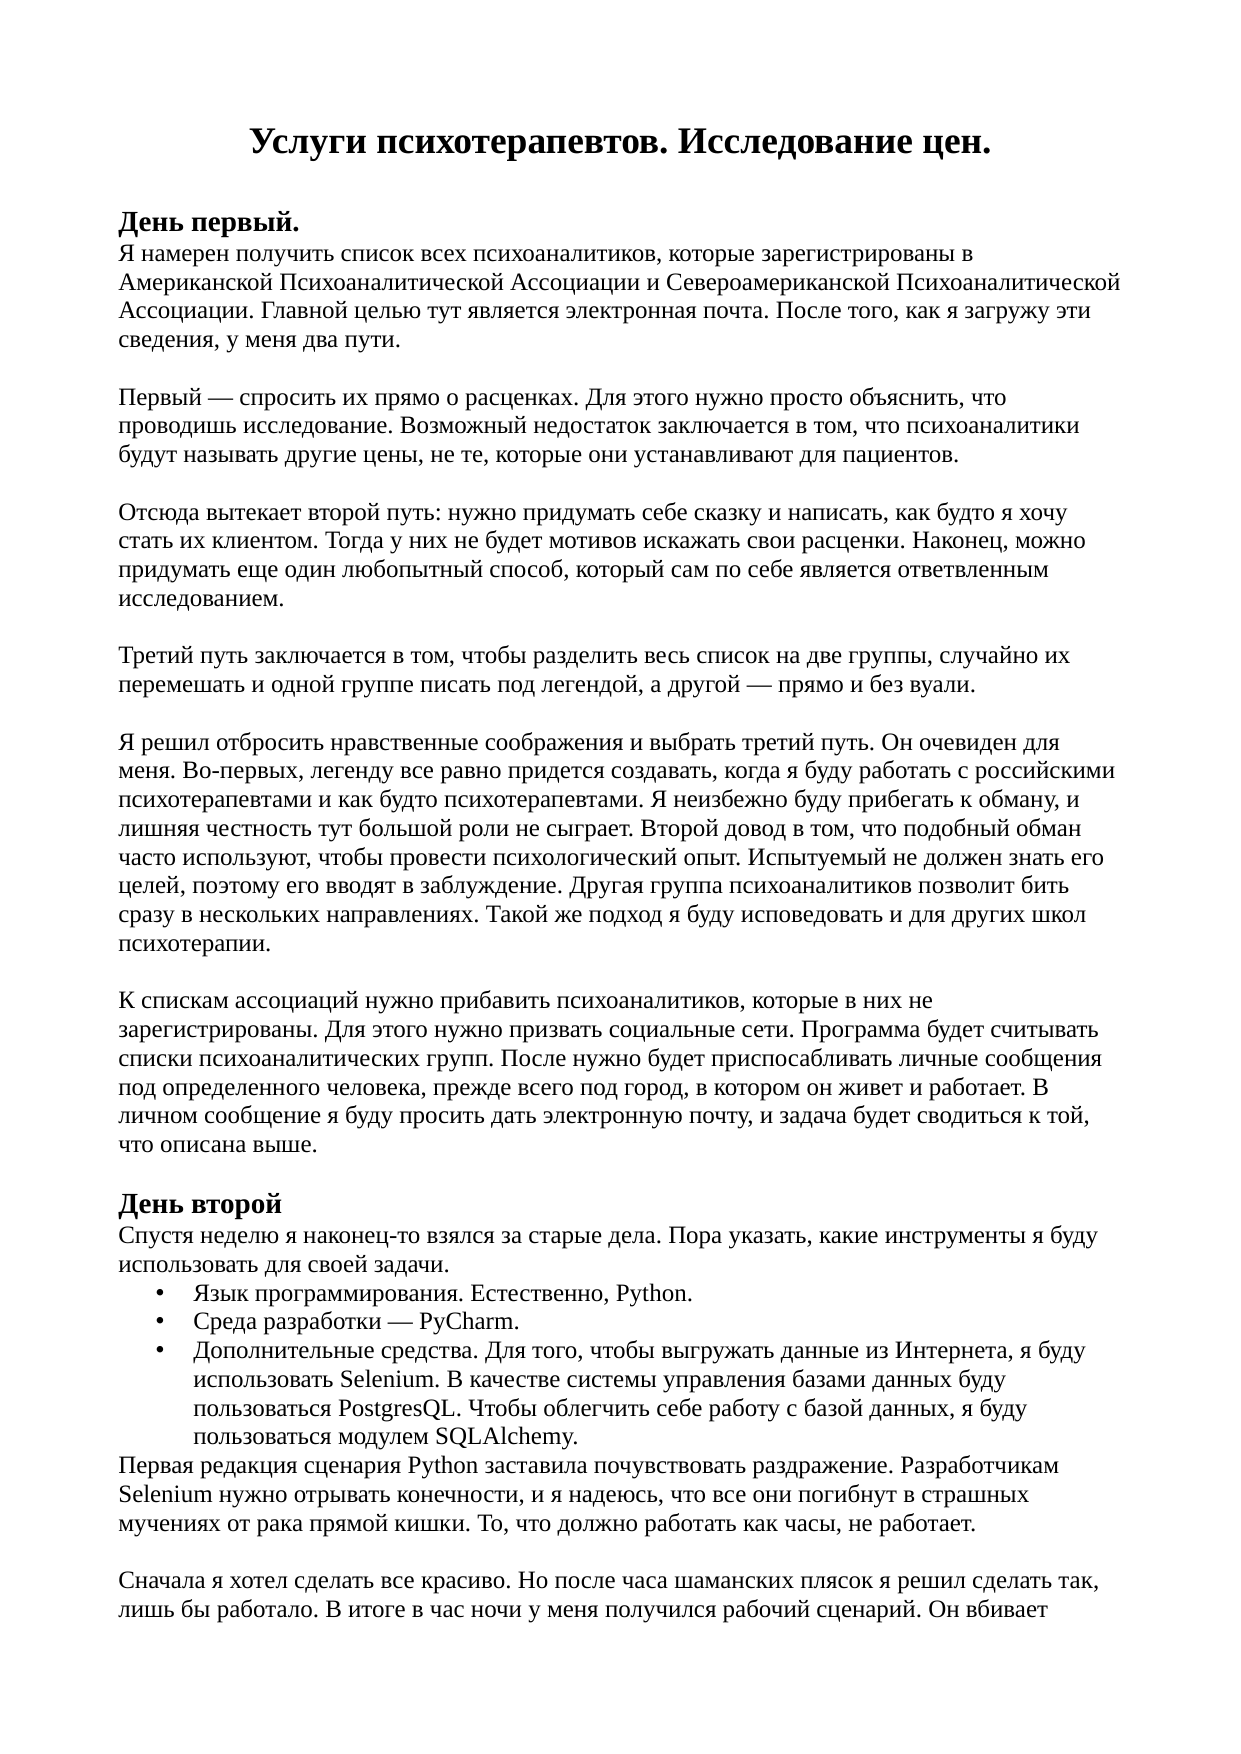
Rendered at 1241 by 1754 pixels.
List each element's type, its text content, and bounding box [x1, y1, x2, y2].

text Услуги психотерапевтов. Исследование цен. [118, 118, 1122, 161]
text Я решил отбросить нравственные соображения и выбрать третий путь. Он очевиден для меня. Во-первых, легенду все равно придется создавать, когда я буду работать с российскими психотерапевтами и как будто психотерапевтами. Я неизбежно буду прибегать к обману, и лишняя честность тут большой роли не сыграет. Второй довод в том, что подобный обман часто используют, чтобы провести психологический опыт. Испытуемый не должен знать его целей, поэтому его вводят в заблуждение. Другая группа психоаналитиков позволит бить сразу в нескольких направлениях. Такой же подход я буду исповедовать и для других школ психотерапии. [118, 727, 1122, 957]
text День второй [118, 1187, 1122, 1220]
list Среда разработки — PyCharm. [156, 1306, 1122, 1335]
text Сначала я хотел сделать все красиво. Но после часа шаманских плясок я решил сделать так, лишь бы работало. В итоге в час ночи у меня получился рабочий сценарий. Он вбивает [118, 1565, 1122, 1623]
text Первая редакция сценария Python заставила почувствовать раздражение. Разработчикам Selenium нужно отрывать конечности, и я надеюсь, что все они погибнут в страшных мучениях от рака прямой кишки. То, что должно работать как часы, не работает. [118, 1450, 1122, 1536]
text Первый — спросить их прямо о расценках. Для этого нужно просто объяснить, что проводишь исследование. Возможный недостаток заключается в том, что психоаналитики будут называть другие цены, не те, которые они устанавливают для пациентов. [118, 382, 1122, 468]
list Язык программирования. Естественно, Python. [156, 1278, 1122, 1306]
text Я намерен получить список всех психоаналитиков, которые зарегистрированы в Американской Психоаналитической Ассоциации и Североамериканской Психоаналитической Ассоциации. Главной целью тут является электронная почта. После того, как я загружу эти сведения, у меня два пути. [118, 238, 1122, 353]
list Дополнительные средства. Для того, чтобы выгружать данные из Интернета, я буду использовать Selenium. В качестве системы управления базами данных буду пользоваться PostgresQL. Чтобы облегчить себе работу с базой данных, я буду пользоваться модулем SQLAlchemy. [156, 1335, 1122, 1450]
text Спустя неделю я наконец-то взялся за старые дела. Пора указать, какие инструменты я буду использовать для своей задачи. [118, 1220, 1122, 1278]
text К спискам ассоциаций нужно прибавить психоаналитиков, которые в них не зарегистрированы. Для этого нужно призвать социальные сети. Программа будет считывать списки психоаналитических групп. После нужно будет приспосабливать личные сообщения под определенного человека, прежде всего под город, в котором он живет и работает. В личном сообщение я буду просить дать электронную почту, и задача будет сводиться к той, что описана выше. [118, 985, 1122, 1158]
text День первый. [118, 204, 1122, 238]
text Третий путь заключается в том, чтобы разделить весь список на две группы, случайно их перемешать и одной группе писать под легендой, а другой — прямо и без вуали. [118, 640, 1122, 698]
text Отсюда вытекает второй путь: нужно придумать себе сказку и написать, как будто я хочу стать их клиентом. Тогда у них не будет мотивов искажать свои расценки. Наконец, можно придумать еще один любопытный способ, который сам по себе является ответвленным исследованием. [118, 497, 1122, 612]
